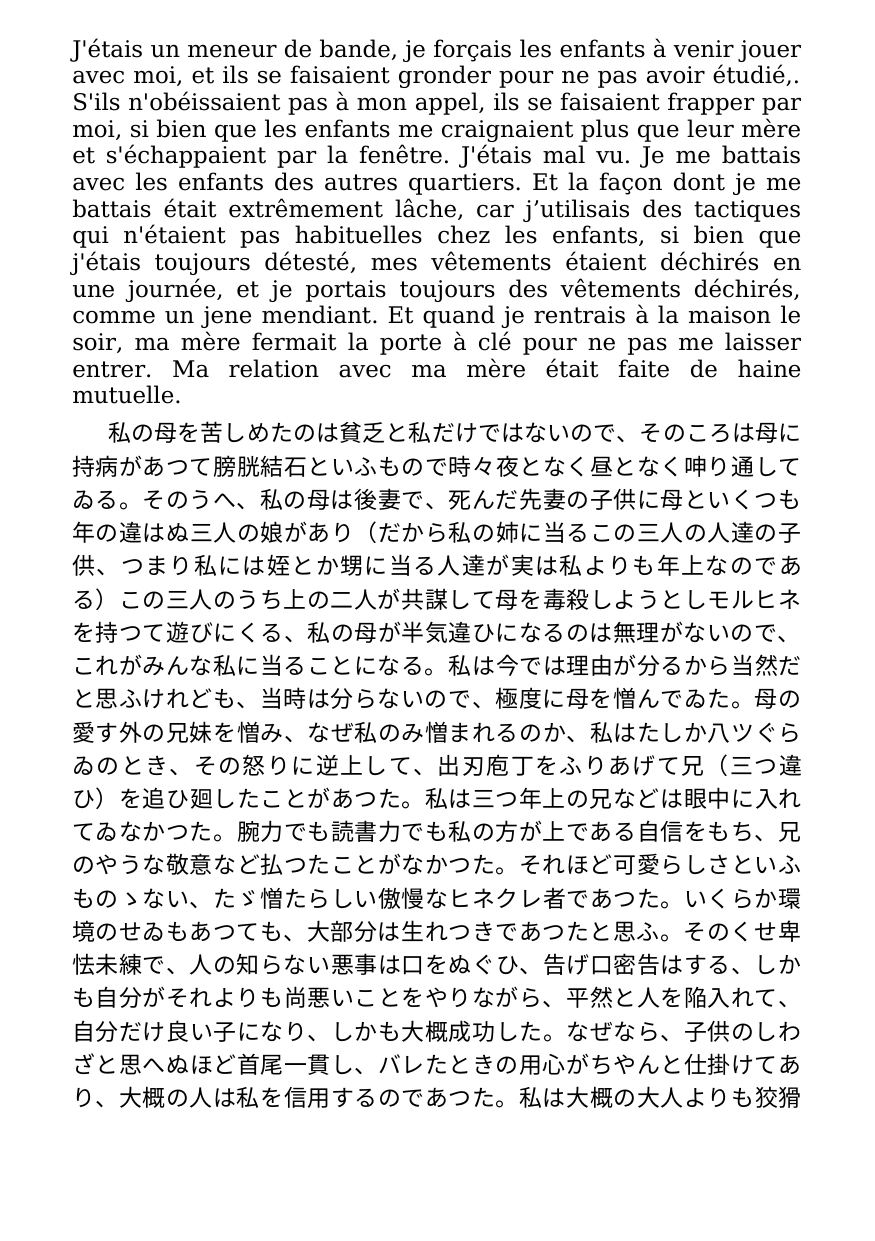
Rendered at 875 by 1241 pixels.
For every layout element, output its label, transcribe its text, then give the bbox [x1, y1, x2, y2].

text J'étais un meneur de bande, je forçais les enfants à venir jouer avec moi, et ils se faisaient gronder pour ne pas avoir étudié,. S'ils n'obéissaient pas à mon appel, ils se faisaient frapper par moi, si bien que les enfants me craignaient plus que leur mère et s'échappaient par la fenêtre. J'étais mal vu. Je me battais avec les enfants des autres quartiers. Et la façon dont je me battais était extrêmement lâche, car j’utilisais des tactiques qui n'étaient pas habituelles chez les enfants, si bien que j'étais toujours détesté, mes vêtements étaient déchirés en une journée, et je portais toujours des vêtements déchirés, comme un jene mendiant. Et quand je rentrais à la maison le soir, ma mère fermait la porte à clé pour ne pas me laisser entrer. Ma relation avec ma mère était faite de haine mutuelle. [72, 36, 802, 409]
text 私の母を苦しめたのは貧乏と私だけではないので、そのころは母に持病があつて膀胱結石といふもので時々夜となく昼となく呻り通してゐる。そのうへ、私の母は後妻で、死んだ先妻の子供に母といくつも年の違はぬ三人の娘があり（だから私の姉に当るこの三人の人達の子供、つまり私には姪とか甥に当る人達が実は私よりも年上なのである）この三人のうち上の二人が共謀して母を毒殺しようとしモルヒネを持つて遊びにくる、私の母が半気違ひになるのは無理がないので、これがみんな私に当ることになる。私は今では理由が分るから当然だと思ふけれども、当時は分らないので、極度に母を憎んでゐた。母の愛す外の兄妹を憎み、なぜ私のみ憎まれるのか、私はたしか八ツぐらゐのとき、その怒りに逆上して、出刃庖丁をふりあげて兄（三つ違ひ）を追ひ廻したことがあつた。私は三つ年上の兄などは眼中に入れてゐなかつた。腕力でも読書力でも私の方が上である自信をもち、兄のやうな敬意など払つたことがなかつた。それほど可愛らしさといふものゝない、たゞ憎たらしい傲慢なヒネクレ者であつた。いくらか環境のせゐもあつても、大部分は生れつきであつたと思ふ。そのくせ卑怯未練で、人の知らない悪事は口をぬぐひ、告げ口密告はする、しかも自分がそれよりも尚悪いことをやりながら、平然と人を陥入れて、自分だけ良い子になり、しかも大概成功した。なぜなら、子供のしわざと思へぬほど首尾一貫し、バレたときの用心がちやんと仕掛けてあり、大概の人は私を信用するのであつた。私は大概の大人よりも狡猾 [72, 415, 802, 1113]
